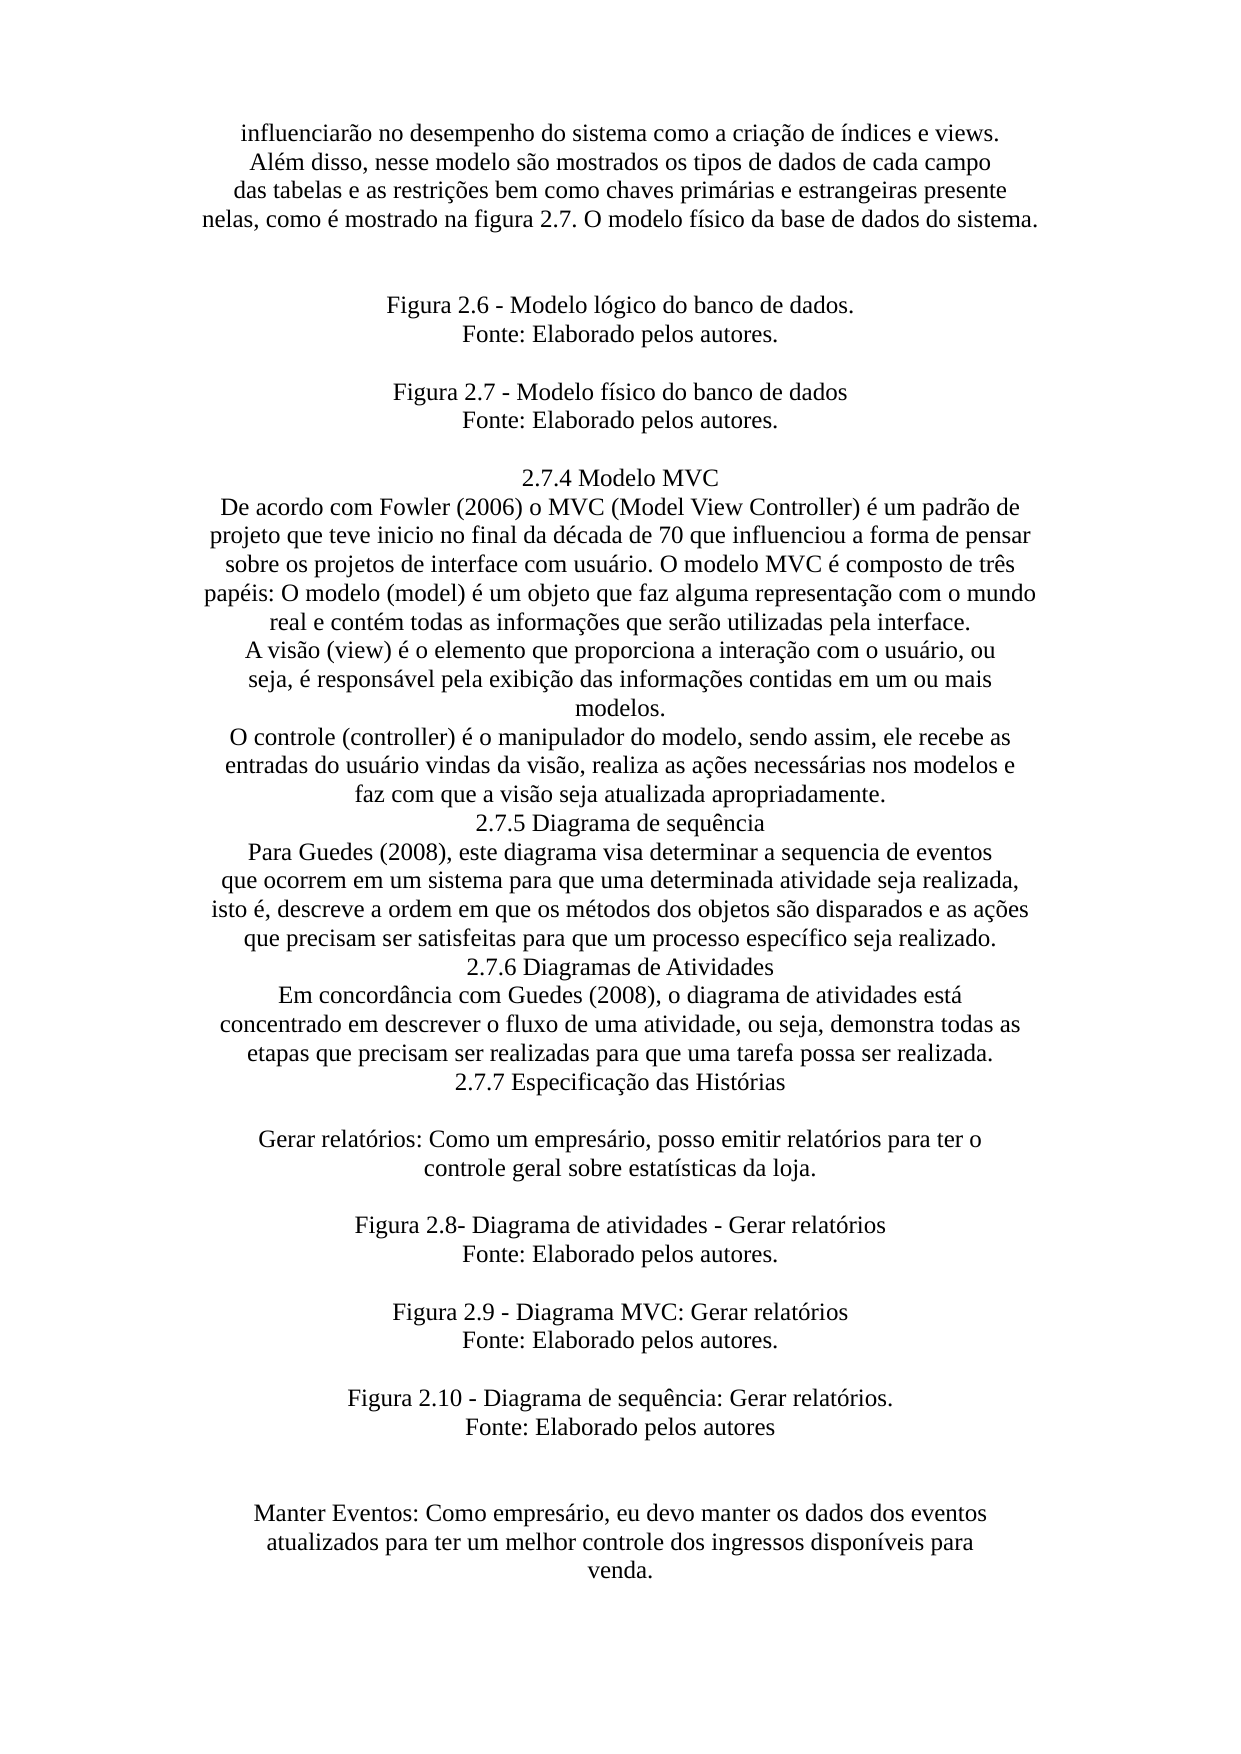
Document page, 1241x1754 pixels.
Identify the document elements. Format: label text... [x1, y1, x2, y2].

text  [118, 1469, 1122, 1498]
text 2.7.6 Diagramas de Atividades [118, 952, 1122, 981]
text faz com que a visão seja atualizada apropriadamente. [118, 779, 1122, 808]
text Fonte: Elaborado pelos autores. [118, 1239, 1122, 1268]
text concentrado em descrever o fluxo de uma atividade, ou seja, demonstra todas as [118, 1009, 1122, 1038]
text Figura 2.7 - Modelo físico do banco de dados [118, 377, 1122, 406]
text A visão (view) é o elemento que proporciona a interação com o usuário, ou [118, 636, 1122, 664]
text modelos. [118, 693, 1122, 722]
text venda. [118, 1556, 1122, 1584]
text Fonte: Elaborado pelos autores [118, 1412, 1122, 1441]
text O controle (controller) é o manipulador do modelo, sendo assim, ele recebe as [118, 722, 1122, 751]
text 2.7.5 Diagrama de sequência [118, 808, 1122, 837]
text Fonte: Elaborado pelos autores. [118, 406, 1122, 434]
text Gerar relatórios: Como um empresário, posso emitir relatórios para ter o [118, 1124, 1122, 1153]
text Fonte: Elaborado pelos autores. [118, 319, 1122, 348]
text Fonte: Elaborado pelos autores. [118, 1326, 1122, 1354]
text influenciarão no desempenho do sistema como a criação de índices e views. [118, 118, 1122, 147]
text Figura 2.8- Diagrama de atividades - Gerar relatórios [118, 1211, 1122, 1239]
text Figura 2.9 - Diagrama MVC: Gerar relatórios [118, 1297, 1122, 1326]
text atualizados para ter um melhor controle dos ingressos disponíveis para [118, 1527, 1122, 1556]
text das tabelas e as restrições bem como chaves primárias e estrangeiras presente [118, 176, 1122, 204]
text projeto que teve inicio no final da década de 70 que influenciou a forma de pensar [118, 521, 1122, 549]
text etapas que precisam ser realizadas para que uma tarefa possa ser realizada. [118, 1038, 1122, 1067]
text 2.7.7 Especificação das Histórias [118, 1067, 1122, 1096]
text seja, é responsável pela exibição das informações contidas em um ou mais [118, 664, 1122, 693]
text Para Guedes (2008), este diagrama visa determinar a sequencia de eventos [118, 837, 1122, 866]
text entradas do usuário vindas da visão, realiza as ações necessárias nos modelos e [118, 751, 1122, 779]
text controle geral sobre estatísticas da loja. [118, 1153, 1122, 1182]
text papéis: O modelo (model) é um objeto que faz alguma representação com o mundo [118, 578, 1122, 607]
text sobre os projetos de interface com usuário. O modelo MVC é composto de três [118, 549, 1122, 578]
text 2.7.4 Modelo MVC [118, 463, 1122, 492]
text que ocorrem em um sistema para que uma determinada atividade seja realizada, [118, 866, 1122, 894]
text De acordo com Fowler (2006) o MVC (Model View Controller) é um padrão de [118, 492, 1122, 521]
text Além disso, nesse modelo são mostrados os tipos de dados de cada campo [118, 147, 1122, 176]
text nelas, como é mostrado na figura 2.7. O modelo físico da base de dados do sistema. [118, 204, 1122, 233]
text Em concordância com Guedes (2008), o diagrama de atividades está [118, 981, 1122, 1009]
text  [118, 1096, 1122, 1124]
text real e contém todas as informações que serão utilizadas pela interface. [118, 607, 1122, 636]
text Figura 2.6 - Modelo lógico do banco de dados. [118, 291, 1122, 319]
text isto é, descreve a ordem em que os métodos dos objetos são disparados e as ações [118, 894, 1122, 923]
text Figura 2.10 - Diagrama de sequência: Gerar relatórios. [118, 1383, 1122, 1412]
text que precisam ser satisfeitas para que um processo específico seja realizado. [118, 923, 1122, 952]
text Manter Eventos: Como empresário, eu devo manter os dados dos eventos [118, 1498, 1122, 1527]
